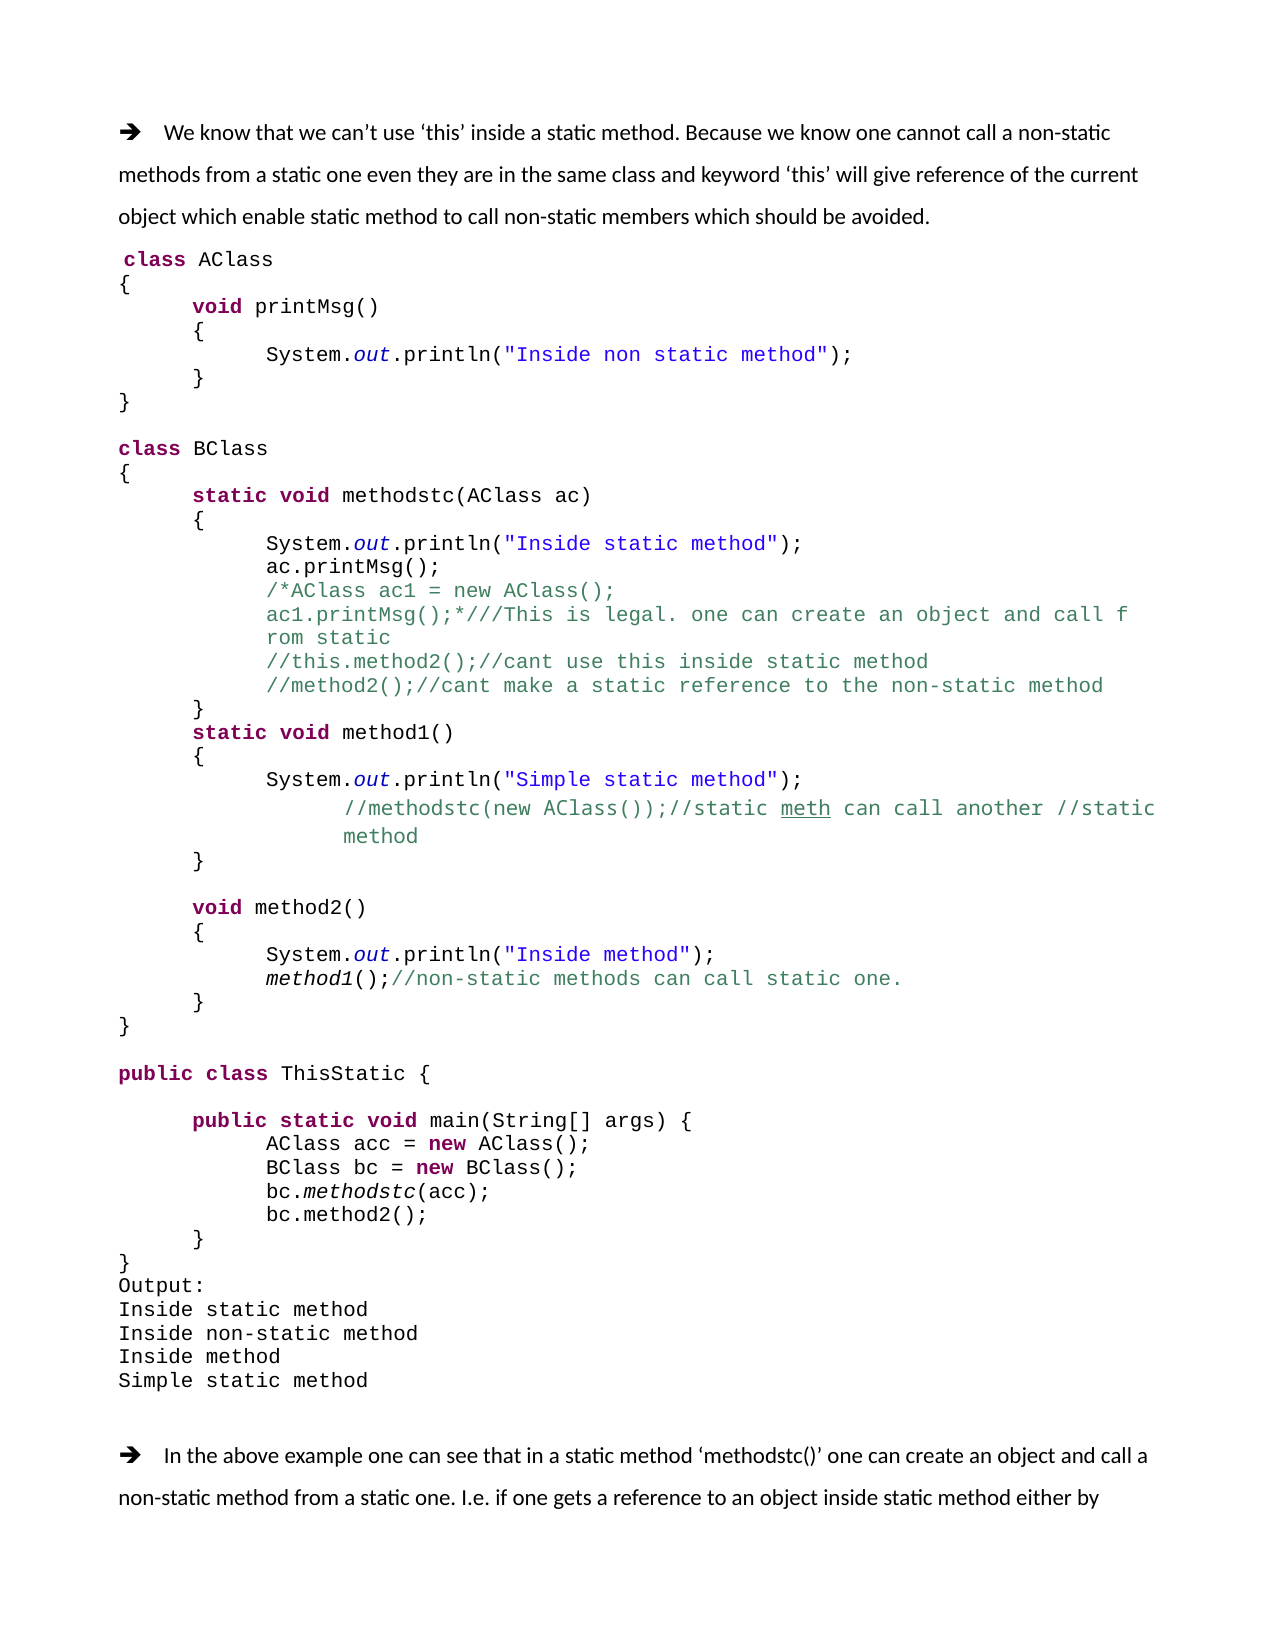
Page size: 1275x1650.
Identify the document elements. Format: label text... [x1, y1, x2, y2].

text Inside static method [118, 1299, 1157, 1323]
text { [118, 509, 1157, 533]
text Simple static method [118, 1370, 1157, 1393]
text } [118, 367, 1157, 391]
text System.out.println("Inside method"); [118, 944, 1157, 968]
list We know that we can’t use ‘this’ inside a static method. Because we know one cannot call a non-static methods from a static one even they are in the same class and keyword ‘this’ will give reference of the current object which enable static method to call non-static members which should be avoided. [118, 118, 1157, 230]
text void printMsg() [118, 296, 1157, 320]
text Inside method [118, 1346, 1157, 1370]
text } [118, 850, 1157, 873]
text //this.method2();//cant use this inside static method [118, 651, 1157, 674]
text ac.printMsg(); [118, 556, 1157, 580]
text BClass bc = new BClass(); [118, 1157, 1157, 1181]
text void method2() [118, 897, 1157, 921]
text method1();//non-static methods can call static one. [118, 968, 1157, 992]
text AClass acc = new AClass(); [118, 1133, 1157, 1157]
text System.out.println("Inside non static method"); [118, 343, 1157, 367]
text Output: [118, 1275, 1157, 1299]
list In the above example one can see that in a static method ‘methodstc()’ one can create an object and call a non-static method from a static one. I.e. if one gets a reference to an object inside static method either by [118, 1441, 1157, 1511]
text static void methodstc(AClass ac) [118, 485, 1157, 509]
text //methodstc(new AClass());//static meth can call another //static method [343, 793, 1157, 850]
text class BClass [118, 438, 1157, 462]
text public class ThisStatic { [118, 1062, 1157, 1086]
text { [118, 746, 1157, 769]
text bc.methodstc(acc); [118, 1181, 1157, 1204]
text } [118, 1252, 1157, 1275]
text //method2();//cant make a static reference to the non-static method [118, 674, 1157, 698]
text } [118, 992, 1157, 1015]
text System.out.println("Simple static method"); [118, 769, 1157, 793]
text } [118, 698, 1157, 722]
text { [118, 273, 1157, 296]
text Inside non-static method [118, 1323, 1157, 1346]
text static void method1() [118, 722, 1157, 746]
text public static void main(String[] args) { [118, 1110, 1157, 1133]
text { [118, 462, 1157, 485]
text ac1.printMsg();*///This is legal. one can create an object and call f rom static [118, 604, 1157, 651]
text class AClass [118, 244, 1157, 273]
text { [118, 921, 1157, 944]
text } [118, 1228, 1157, 1252]
text System.out.println("Inside static method"); [118, 533, 1157, 556]
text } [118, 391, 1157, 414]
text { [118, 320, 1157, 343]
text } [118, 1015, 1157, 1039]
text bc.method2(); [118, 1204, 1157, 1228]
text /*AClass ac1 = new AClass(); [118, 580, 1157, 604]
